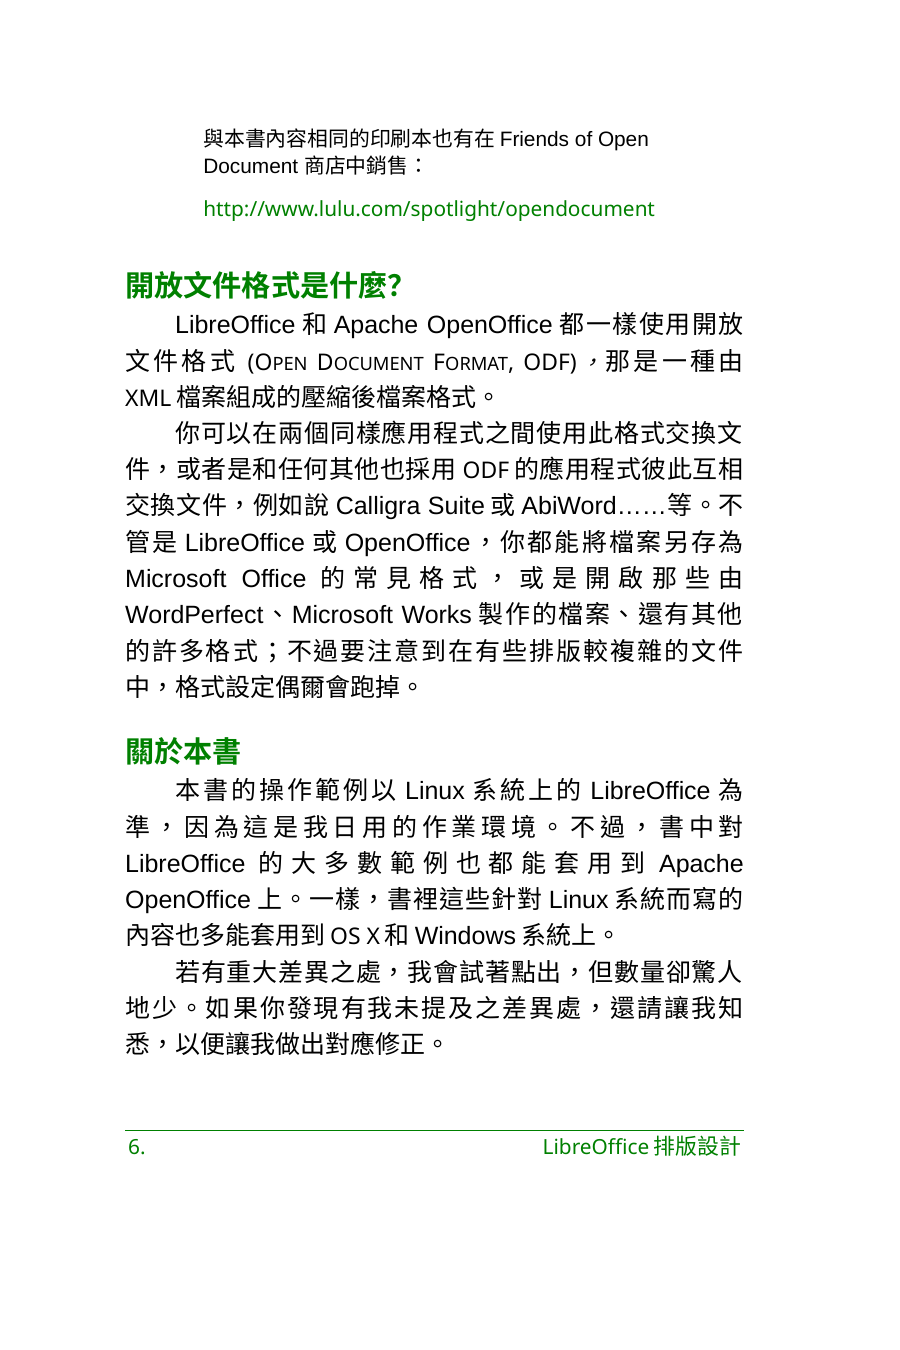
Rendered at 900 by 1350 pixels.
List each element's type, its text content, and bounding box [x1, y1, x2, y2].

text 若有重大差異之處，我會試著點出，但數量卻驚人地少。如果你發現有我未提及之差異處，還請讓我知悉，以便讓我做出對應修正。 [125, 952, 744, 1061]
text LibreOffice和Apache OpenOffice都一樣使用開放文件格式 (Open Document Format, ODF)，那是一種由XML檔案組成的壓縮後檔案格式。 [125, 305, 744, 413]
subtitle 開放文件格式是什麼？ [125, 262, 744, 305]
text 你可以在兩個同樣應用程式之間使用此格式交換文件，或者是和任何其他也採用ODF的應用程式彼此互相交換文件，例如說Calligra Suite或AbiWord……等。不管是LibreOffice或OpenOffice，你都能將檔案另存為Microsoft Office的常見格式，或是開啟那些由WordPerfect、Microsoft Works製作的檔案、還有其他的許多格式；不過要注意到在有些排版較複雜的文件中，格式設定偶爾會跑掉。 [125, 413, 744, 703]
subtitle 關於本書 [125, 728, 744, 771]
text 與本書內容相同的印刷本也有在 Friends of Open Document 商店中銷售： [203, 125, 744, 179]
text 本書的操作範例以Linux系統上的LibreOffice為準，因為這是我日用的作業環境。不過，書中對LibreOffice的大多數範例也都能套用到Apache OpenOffice上。一樣，書裡這些針對Linux系統而寫的內容也多能套用到OS X和Windows系統上。 [125, 771, 744, 952]
text http://www.lulu.com/spotlight/opendocument [203, 195, 744, 222]
